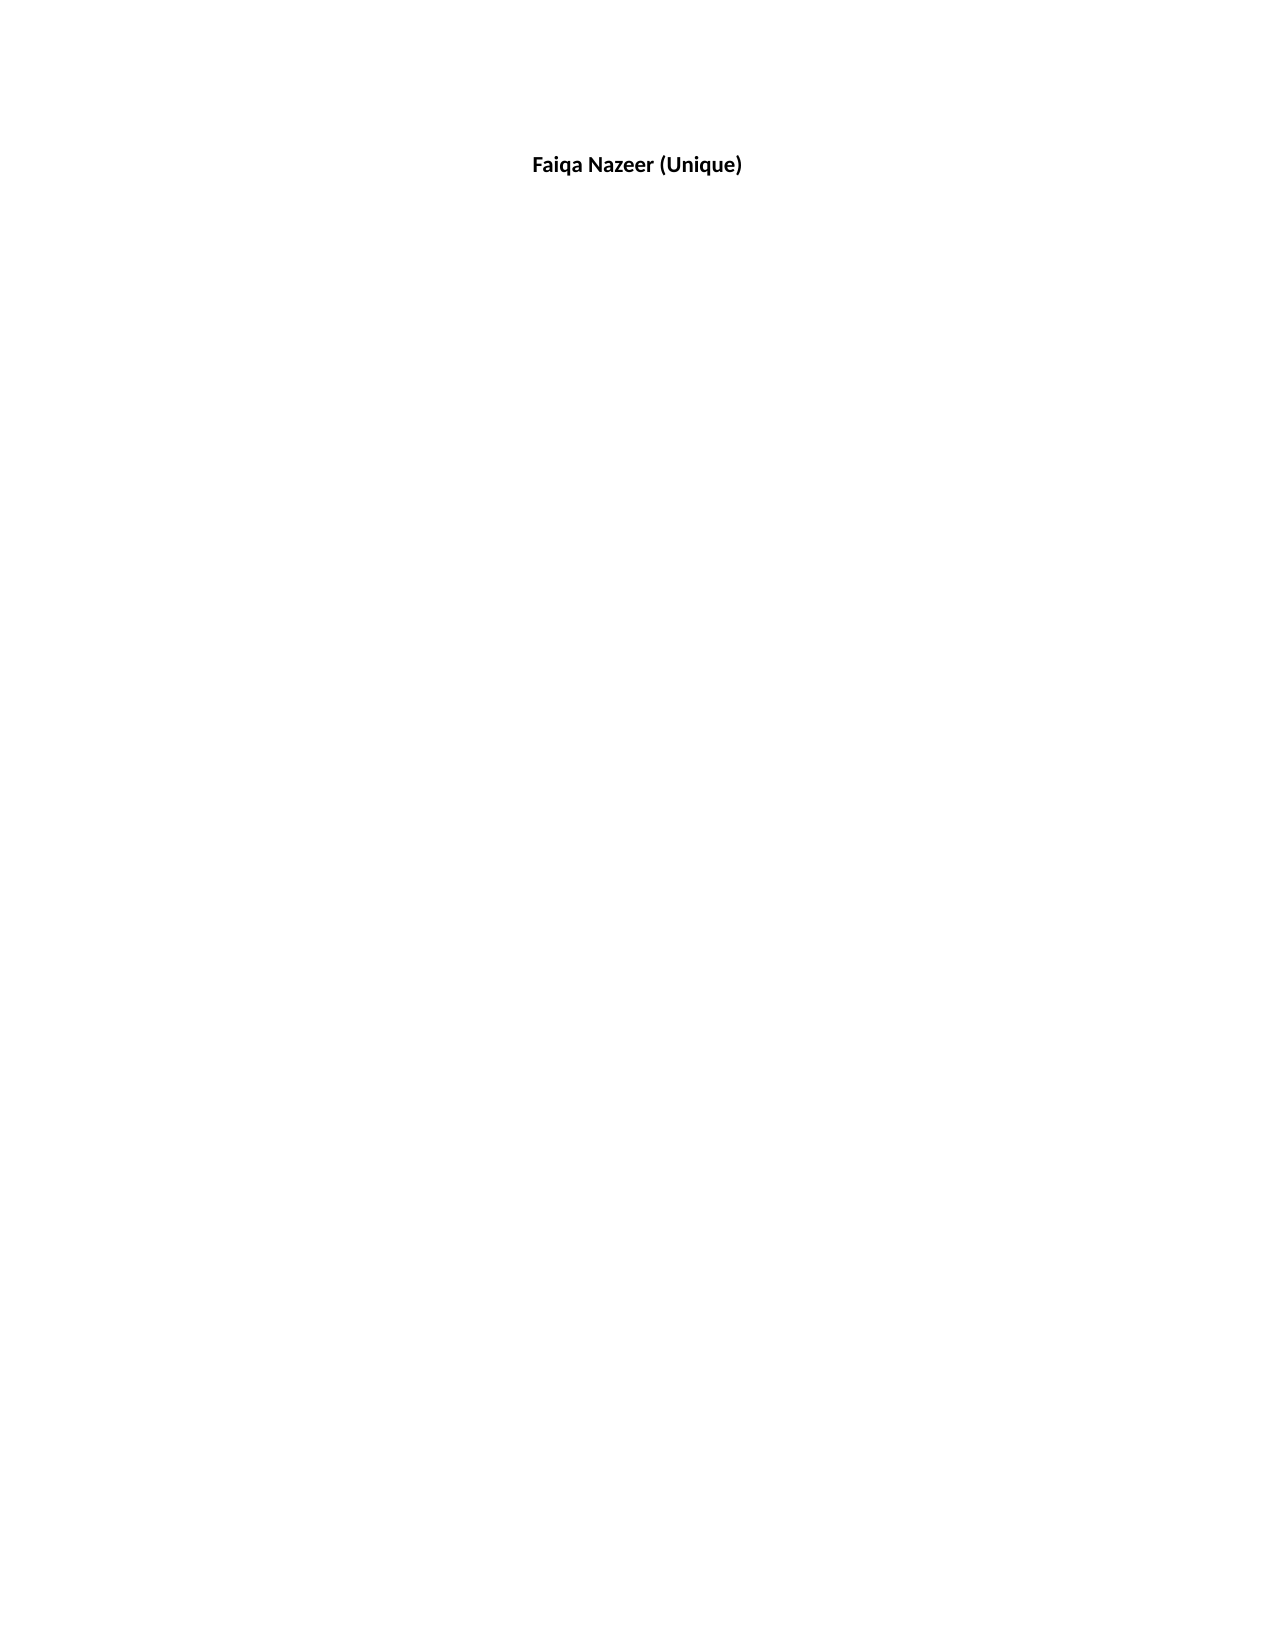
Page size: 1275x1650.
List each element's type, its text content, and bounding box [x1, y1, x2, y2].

text Faiqa Nazeer (Unique) [150, 150, 1125, 178]
